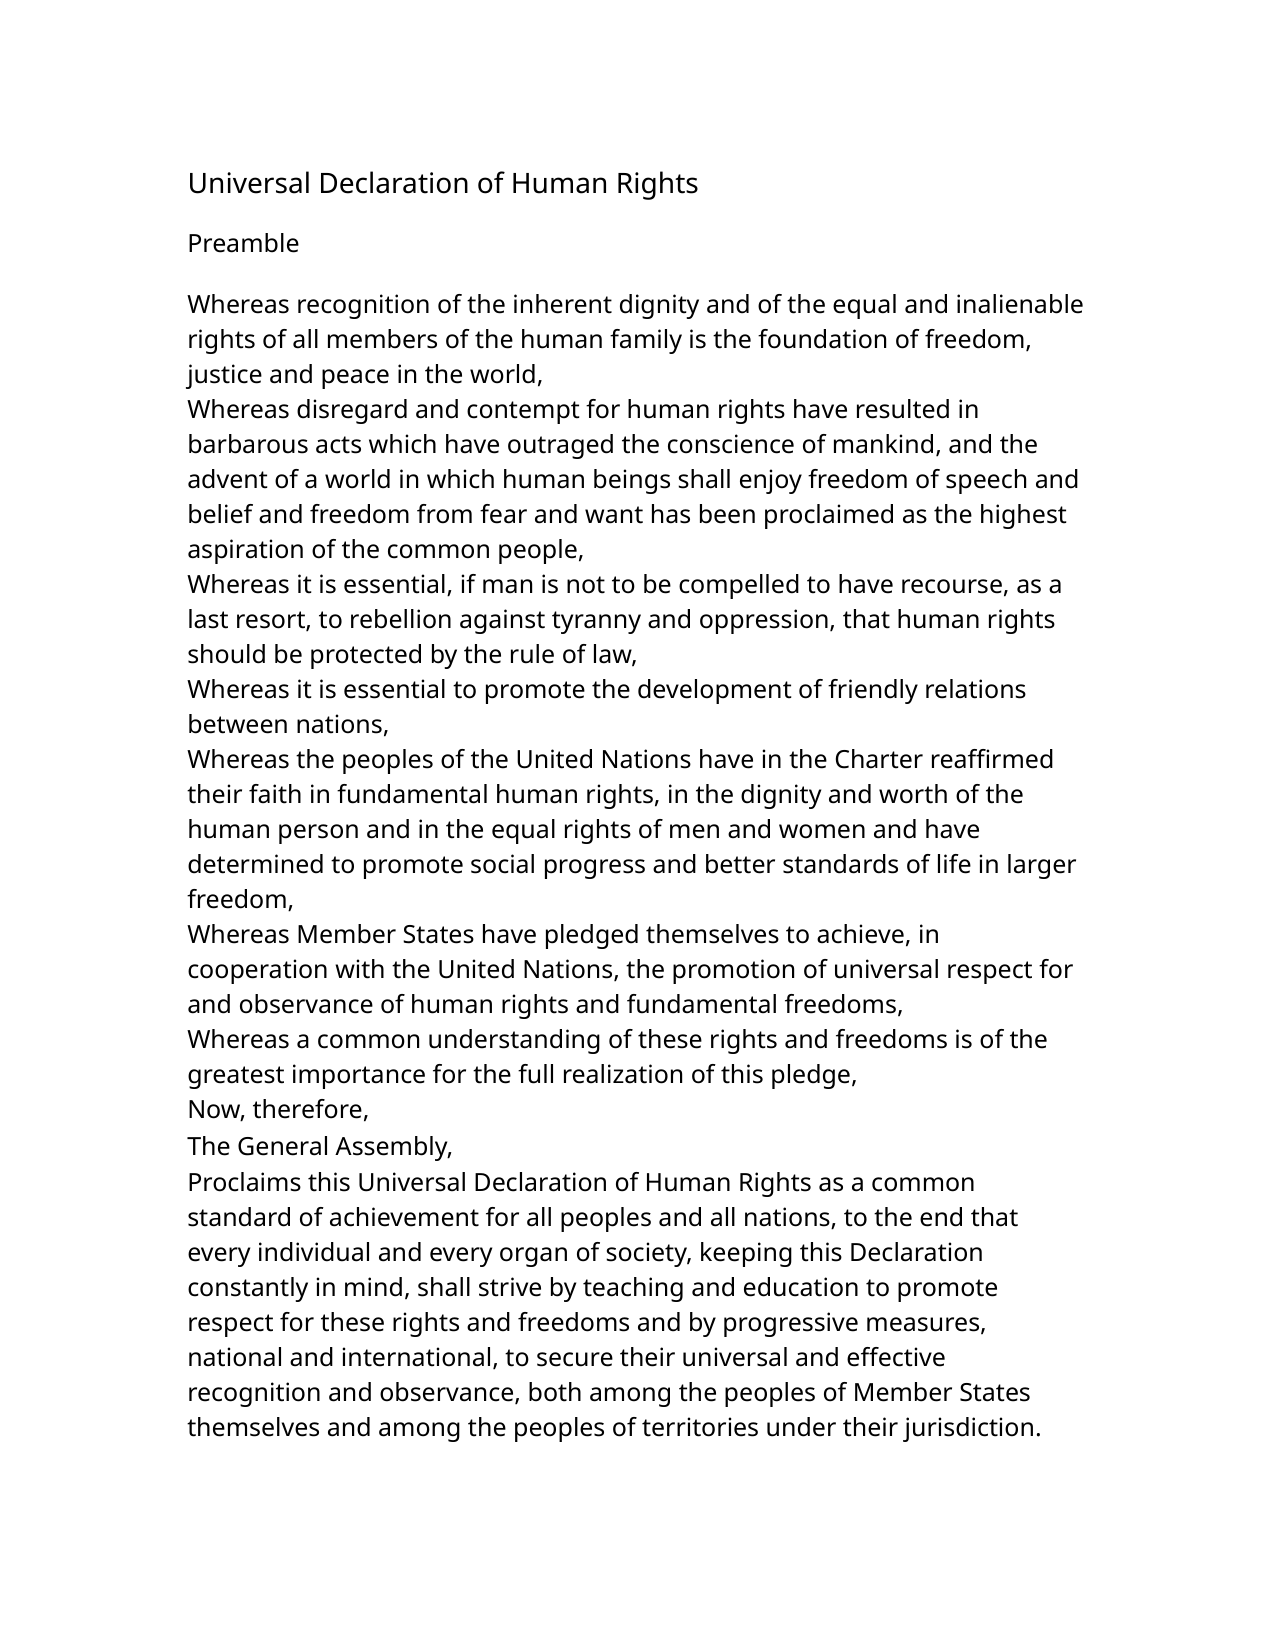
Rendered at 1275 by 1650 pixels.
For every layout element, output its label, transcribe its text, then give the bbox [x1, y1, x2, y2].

text Now, therefore, [187, 1092, 1087, 1126]
text Whereas the peoples of the United Nations have in the Charter reaffirmed their faith in fundamental human rights, in the dignity and worth of the human person and in the equal rights of men and women and have determined to promote social progress and better standards of life in larger freedom, [187, 742, 1087, 916]
text Whereas a common understanding of these rights and freedoms is of the greatest importance for the full realization of this pledge, [187, 1022, 1087, 1091]
text The General Assembly, [187, 1128, 1087, 1162]
text Whereas it is essential, if man is not to be compelled to have recourse, as a last resort, to rebellion against tyranny and oppression, that human rights should be protected by the rule of law, [187, 567, 1087, 671]
text Universal Declaration of Human Rights [187, 163, 1087, 202]
text Whereas disregard and contempt for human rights have resulted in barbarous acts which have outraged the conscience of mankind, and the advent of a world in which human beings shall enjoy freedom of speech and belief and freedom from fear and want has been proclaimed as the highest aspiration of the common people, [187, 392, 1087, 566]
text Whereas recognition of the inherent dignity and of the equal and inalienable rights of all members of the human family is the foundation of freedom, justice and peace in the world, [187, 287, 1087, 391]
text Preamble [187, 226, 1087, 259]
text Whereas Member States have pledged themselves to achieve, in cooperation with the United Nations, the promotion of universal respect for and observance of human rights and fundamental freedoms, [187, 917, 1087, 1021]
text Proclaims this Universal Declaration of Human Rights as a common standard of achievement for all peoples and all nations, to the end that every individual and every organ of society, keeping this Declaration constantly in mind, shall strive by teaching and education to promote respect for these rights and freedoms and by progressive measures, national and international, to secure their universal and effective recognition and observance, both among the peoples of Member States themselves and among the peoples of territories under their jurisdiction. [187, 1164, 1087, 1443]
text Whereas it is essential to promote the development of friendly relations between nations, [187, 672, 1087, 741]
